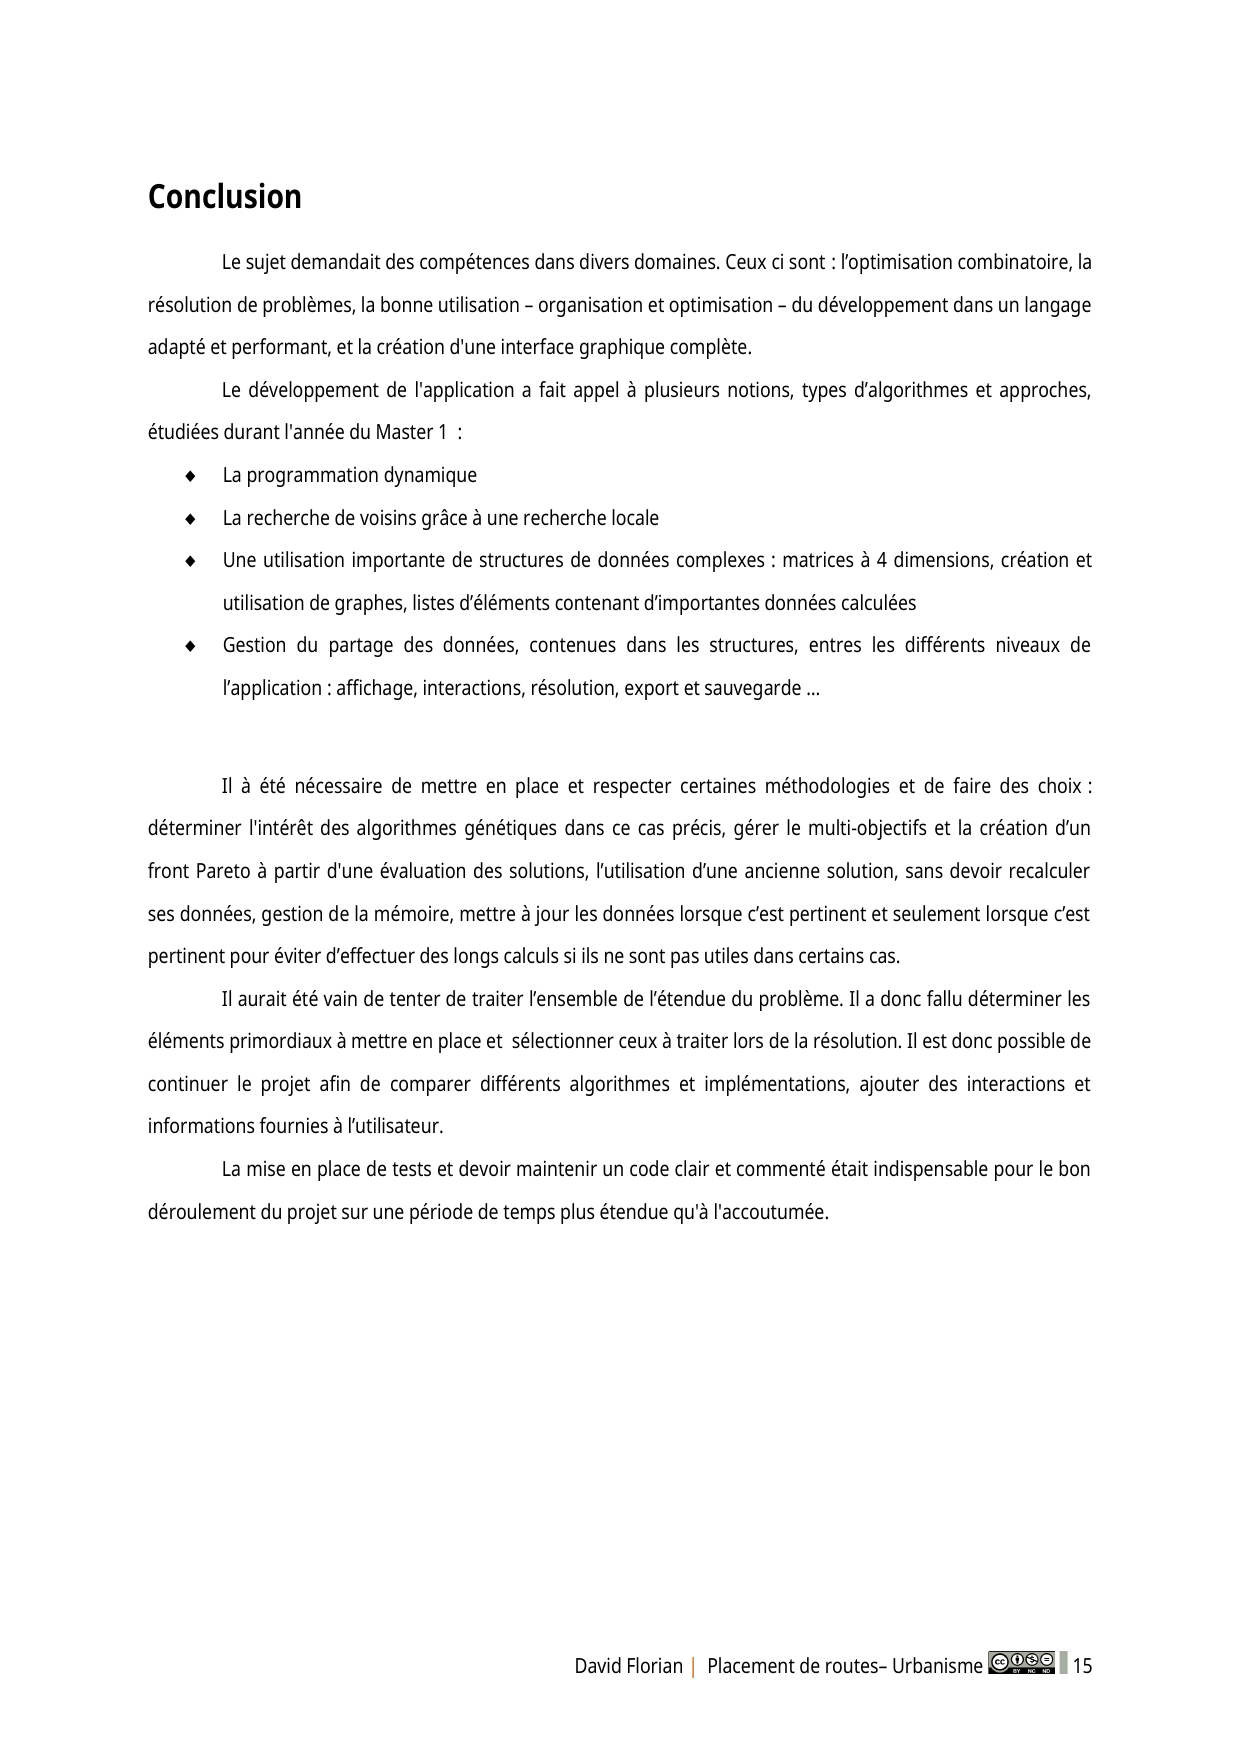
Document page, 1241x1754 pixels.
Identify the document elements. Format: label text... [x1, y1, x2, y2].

list Gestion du partage des données, contenues dans les structures, entres les différents niveaux de l’application : affichage, interactions, résolution, export et sauvegarde … [185, 631, 1092, 702]
text Le développement de l'application a fait appel à plusieurs notions, types d’algorithmes et approches, étudiées durant l'année du Master 1 : [148, 375, 1092, 446]
list La programmation dynamique [185, 460, 1092, 488]
text Il aurait été vain de tenter de traiter l’ensemble de l’étendue du problème. Il a donc fallu déterminer les éléments primordiaux à mettre en place et sélectionner ceux à traiter lors de la résolution. Il est donc possible de continuer le projet afin de comparer différents algorithmes et implémentations, ajouter des interactions et informations fournies à l’utilisateur. [148, 984, 1092, 1140]
text Il à été nécessaire de mettre en place et respecter certaines méthodologies et de faire des choix : déterminer l'intérêt des algorithmes génétiques dans ce cas précis, gérer le multi-objectifs et la création d’un front Pareto à partir d'une évaluation des solutions, l’utilisation d’une ancienne solution, sans devoir recalculer ses données, gestion de la mémoire, mettre à jour les données lorsque c’est pertinent et seulement lorsque c’est pertinent pour éviter d’effectuer des longs calculs si ils ne sont pas utiles dans certains cas. [148, 771, 1092, 970]
picture [988, 1651, 1055, 1674]
subtitle Conclusion [148, 173, 1092, 218]
text Le sujet demandait des compétences dans divers domaines. Ceux ci sont : l’optimisation combinatoire, la résolution de problèmes, la bonne utilisation – organisation et optimisation – du développement dans un langage adapté et performant, et la création d'une interface graphique complète. [148, 247, 1092, 361]
list Une utilisation importante de structures de données complexes : matrices à 4 dimensions, création et utilisation de graphes, listes d’éléments contenant d’importantes données calculées [185, 545, 1092, 616]
picture [1059, 1651, 1068, 1674]
text La mise en place de tests et devoir maintenir un code clair et commenté était indispensable pour le bon déroulement du projet sur une période de temps plus étendue qu'à l'accoutumée. [148, 1154, 1092, 1225]
list La recherche de voisins grâce à une recherche locale [185, 503, 1092, 531]
